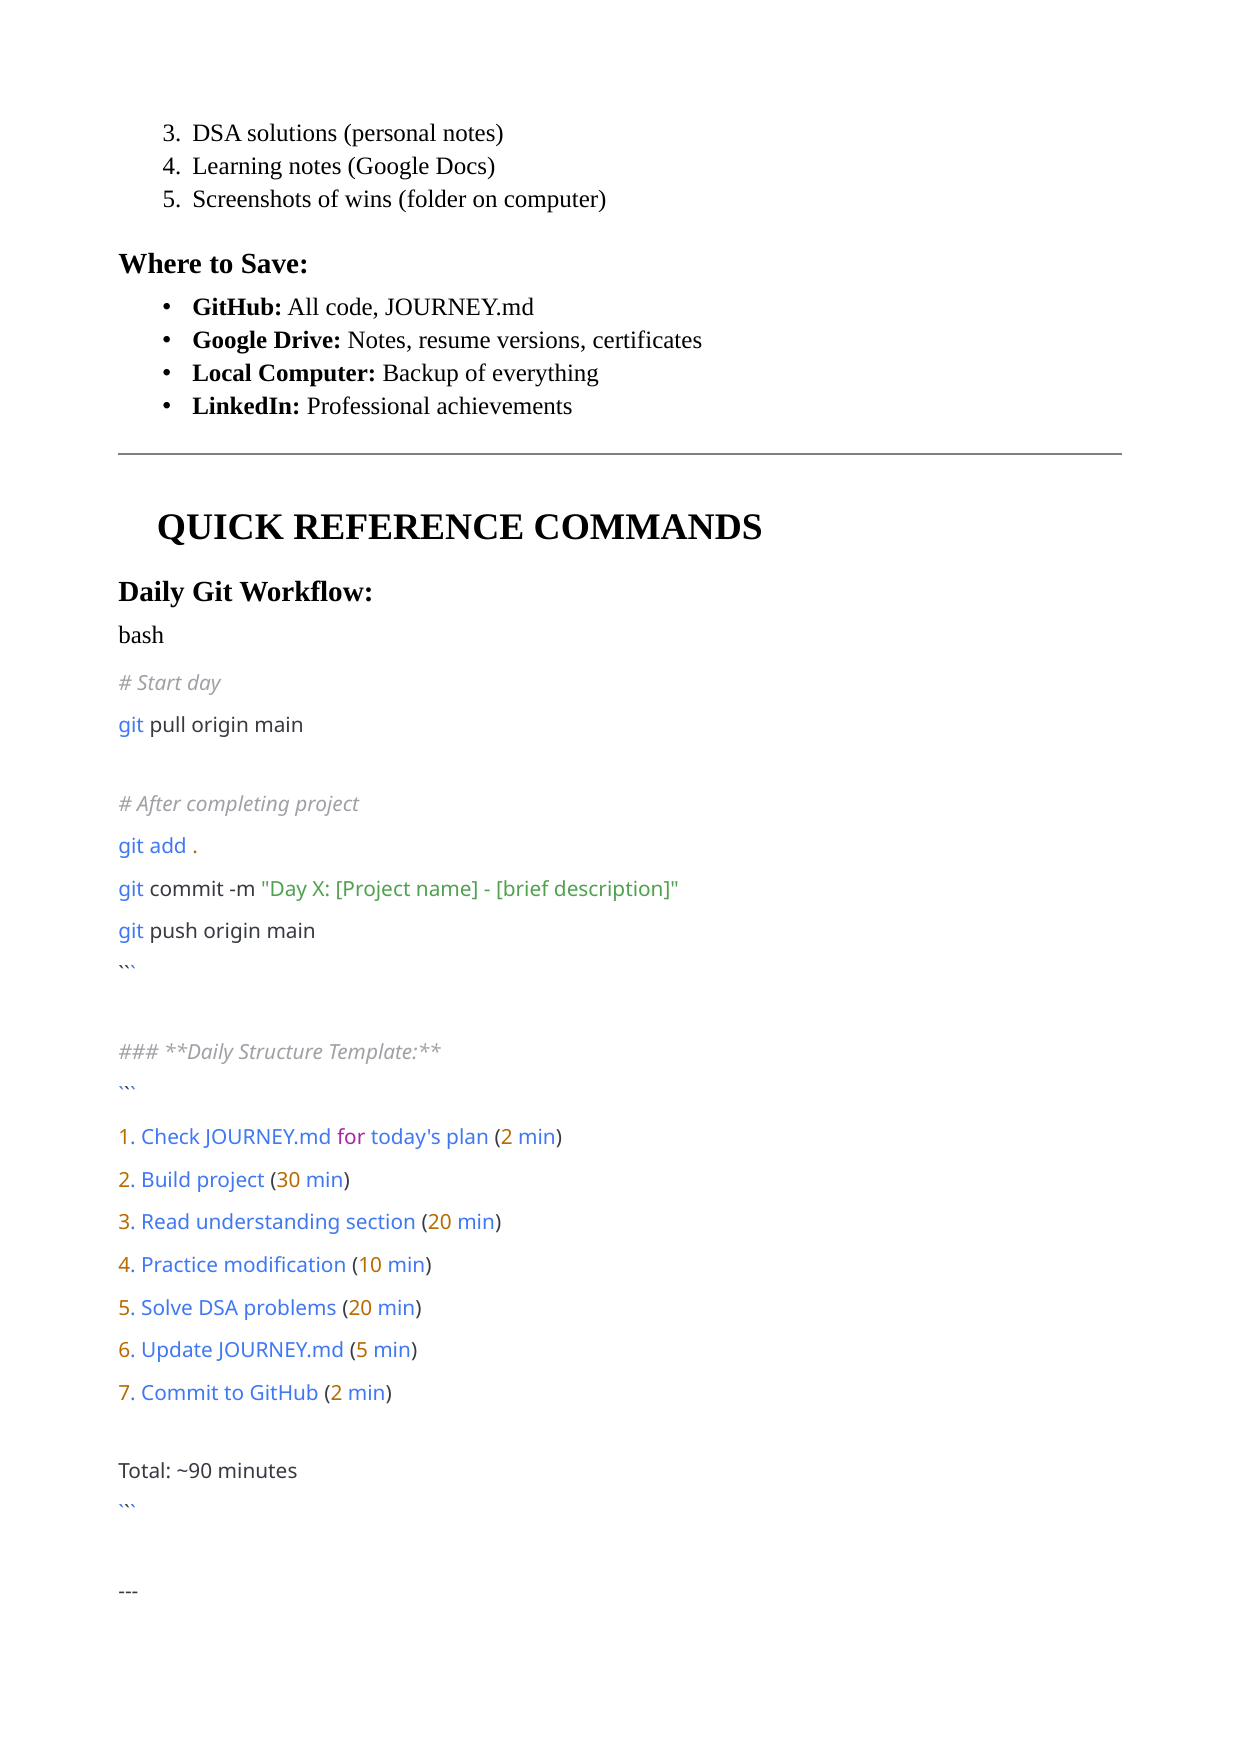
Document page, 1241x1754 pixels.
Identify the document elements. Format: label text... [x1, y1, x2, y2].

text ``` [118, 1080, 1122, 1108]
text # After completing project [118, 789, 1122, 817]
text Total: ~90 minutes [118, 1456, 1122, 1484]
text 6. Update JOURNEY.md (5 min) [118, 1335, 1122, 1364]
text git pull origin main [118, 711, 1122, 739]
text # Start day [118, 668, 1122, 696]
text ``` [118, 959, 1122, 987]
text git push origin main [118, 916, 1122, 945]
subtitle Daily Git Workflow: [118, 574, 1122, 608]
text 4. Practice modification (10 min) [118, 1250, 1122, 1278]
list Learning notes (Google Docs) [162, 151, 1122, 180]
list LinkedIn: Professional achievements [162, 391, 1122, 420]
text git commit -m "Day X: [Project name] - [brief description]" [118, 874, 1122, 902]
text 7. Commit to GitHub (2 min) [118, 1378, 1122, 1406]
text 3. Read understanding section (20 min) [118, 1207, 1122, 1236]
list Screenshots of wins (folder on computer) [162, 184, 1122, 213]
subtitle 📱 QUICK REFERENCE COMMANDS [118, 504, 1122, 547]
text 1. Check JOURNEY.md for today's plan (2 min) [118, 1122, 1122, 1151]
text git add . [118, 831, 1122, 860]
subtitle Where to Save: [118, 246, 1122, 280]
text 5. Solve DSA problems (20 min) [118, 1293, 1122, 1321]
list DSA solutions (personal notes) [162, 118, 1122, 147]
text 2. Build project (30 min) [118, 1165, 1122, 1193]
list GitHub: All code, JOURNEY.md [162, 292, 1122, 321]
list Local Computer: Backup of everything [162, 358, 1122, 387]
text --- [118, 1577, 1122, 1605]
text ``` [118, 1498, 1122, 1527]
text ### **Daily Structure Template:** [118, 1037, 1122, 1066]
text bash [118, 620, 1122, 649]
list Google Drive: Notes, resume versions, certificates [162, 325, 1122, 354]
